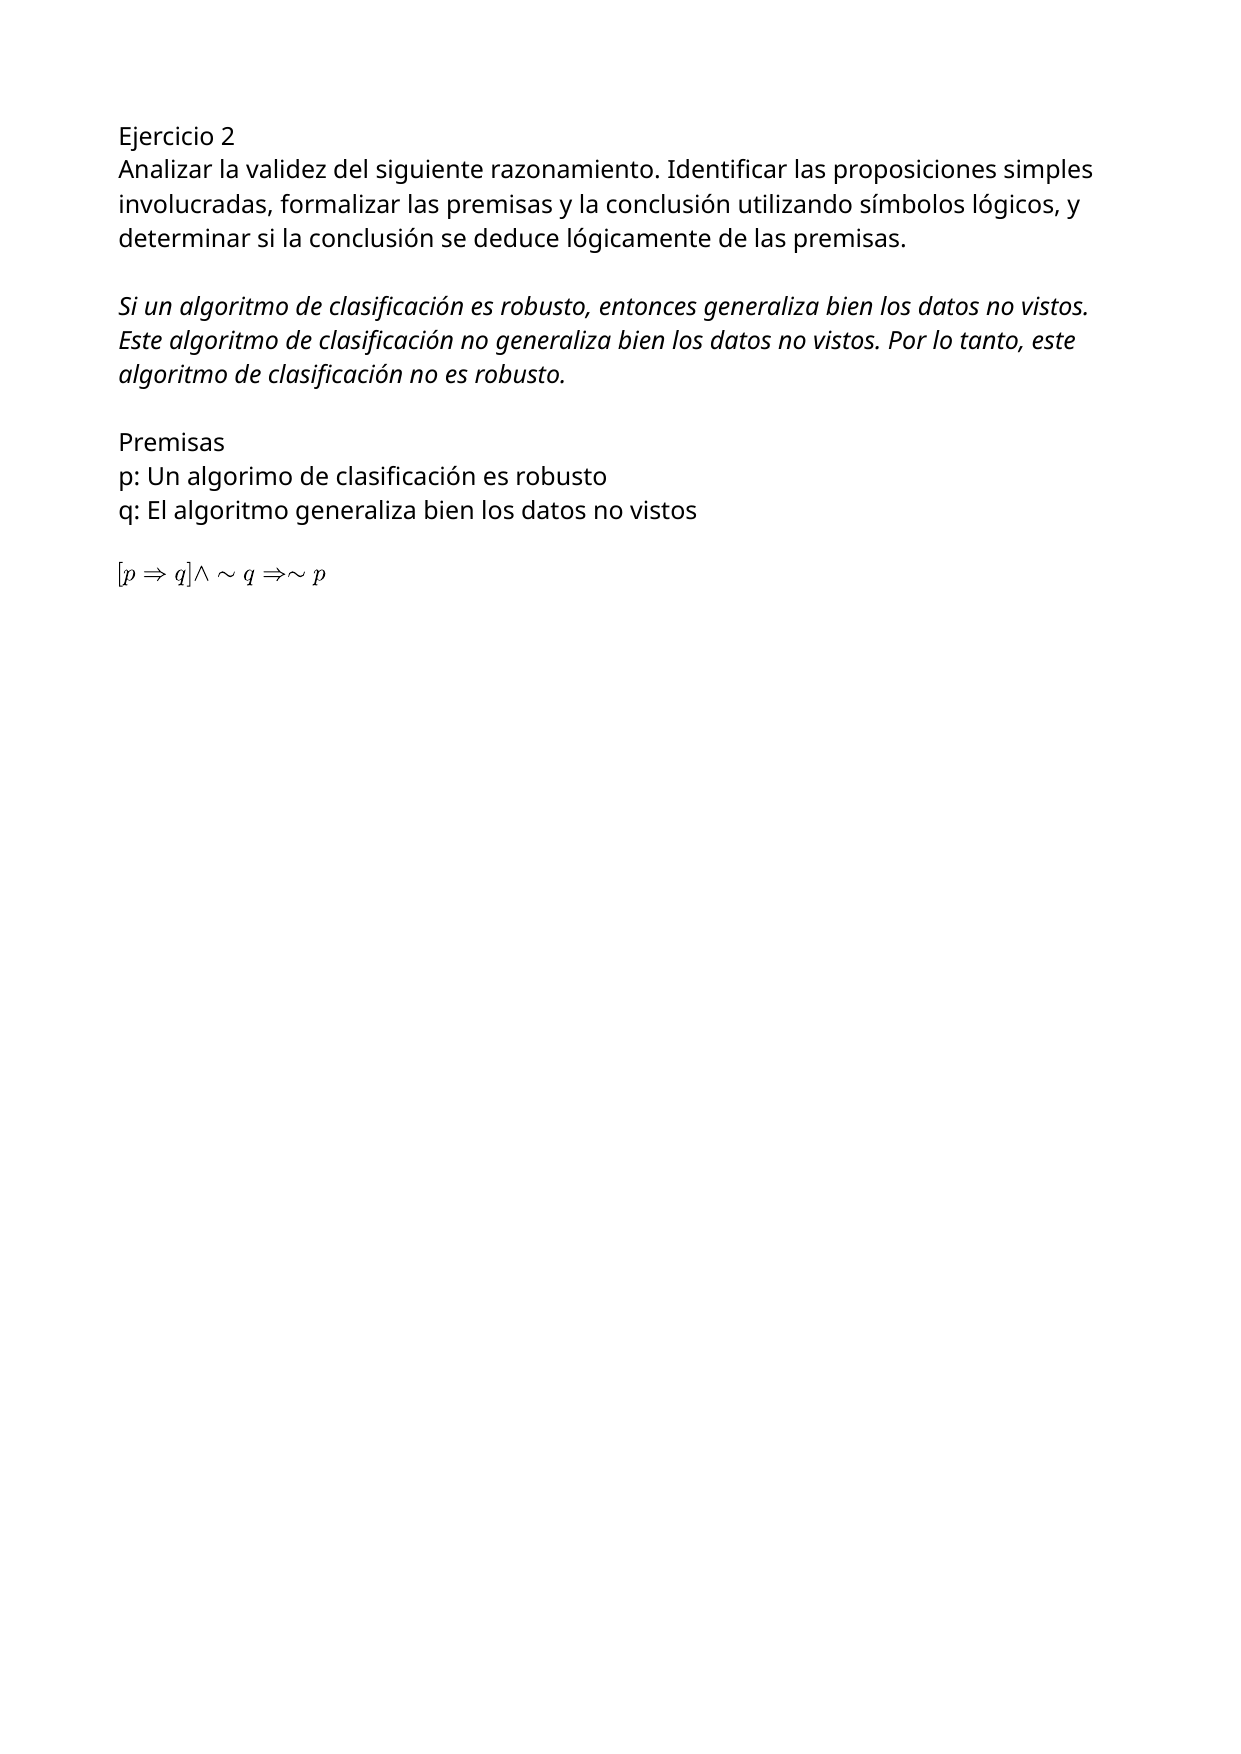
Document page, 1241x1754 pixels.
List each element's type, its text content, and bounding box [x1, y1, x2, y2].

text Premisas [118, 425, 1122, 459]
text p: Un algorimo de clasificación es robusto [118, 459, 1122, 493]
text Ejercicio 2 [118, 118, 1122, 152]
text Si un algoritmo de clasificación es robusto, entonces generaliza bien los datos no vistos. Este algoritmo de clasificación no generaliza bien los datos no vistos. Por lo tanto, este algoritmo de clasificación no es robusto. [118, 288, 1122, 391]
text Analizar la validez del siguiente razonamiento. Identificar las proposiciones simples involucradas, formalizar las premisas y la conclusión utilizando símbolos lógicos, y determinar si la conclusión se deduce lógicamente de las premisas. [118, 152, 1122, 254]
text q: El algoritmo generaliza bien los datos no vistos [118, 493, 1122, 527]
